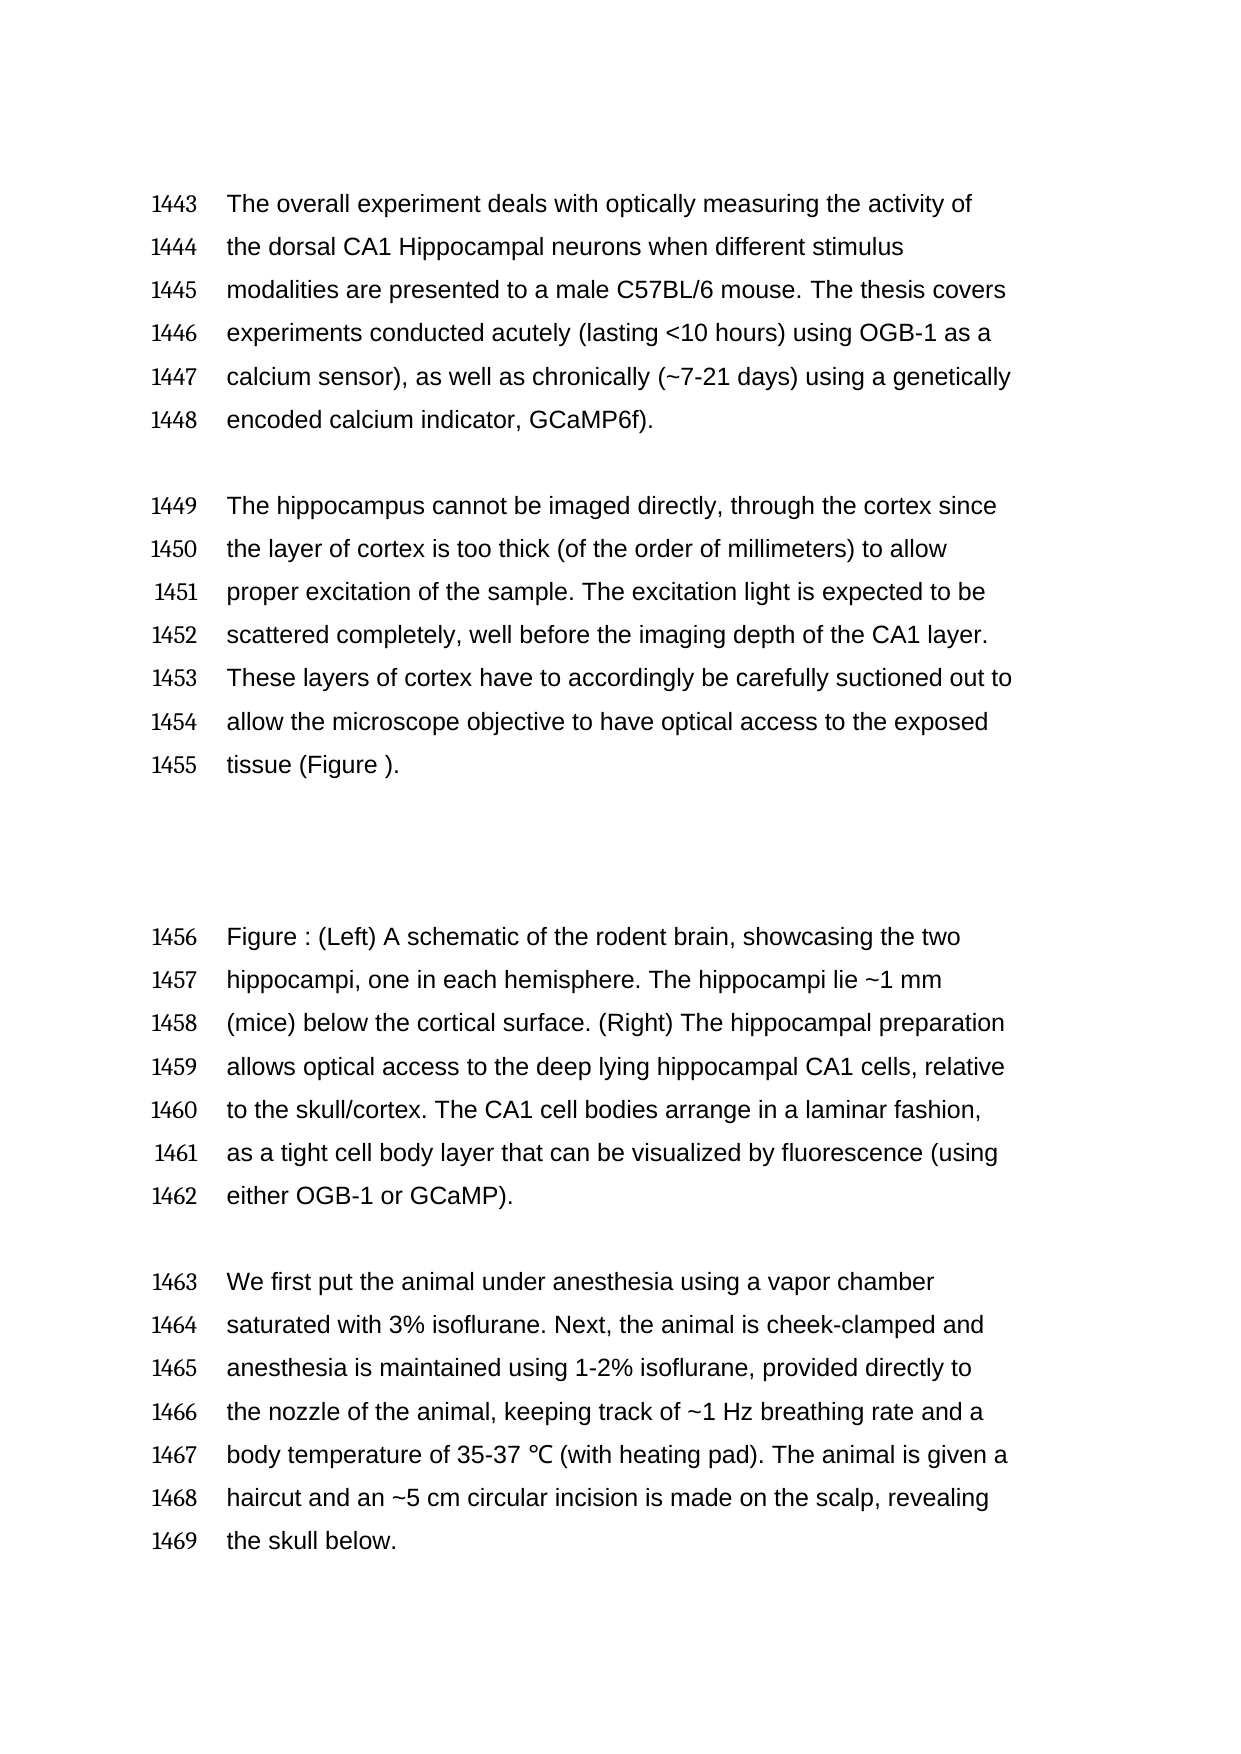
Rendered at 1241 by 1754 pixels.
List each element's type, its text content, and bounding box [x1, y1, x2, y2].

text Figure : (Left) A schematic of the rodent brain, showcasing the two hippocampi, one in each hemisphere. The hippocampi lie ~1 mm (mice) below the cortical surface. (Right) The hippocampal preparation allows optical access to the deep lying hippocampal CA1 cells, relative to the skull/cortex. The CA1 cell bodies arrange in a laminar fashion, as a tight cell body layer that can be visualized by fluorescence (using either OGB-1 or GCaMP). [226, 922, 1014, 1209]
text We first put the animal under anesthesia using a vapor chamber saturated with 3% isoflurane. Next, the animal is cheek-clamped and anesthesia is maintained using 1-2% isoflurane, provided directly to the nozzle of the animal, keeping track of ~1 Hz breathing rate and a body temperature of 35-37 ℃ (with heating pad). The animal is given a haircut and an ~5 cm circular incision is made on the scalp, revealing the skull below. [226, 1267, 1014, 1554]
text The hippocampus cannot be imaged directly, through the cortex since the layer of cortex is too thick (of the order of millimeters) to allow proper excitation of the sample. The excitation light is expected to be scattered completely, well before the imaging depth of the CA1 layer. These layers of cortex have to accordingly be carefully suctioned out to allow the microscope objective to have optical access to the exposed tissue (Figure ). [226, 491, 1014, 778]
text The overall experiment deals with optically measuring the activity of the dorsal CA1 Hippocampal neurons when different stimulus modalities are presented to a male C57BL/6 mouse. The thesis covers experiments conducted acutely (lasting <10 hours) using OGB-1 as a calcium sensor), as well as chronically (~7-21 days) using a genetically encoded calcium indicator, GCaMP6f). [226, 189, 1014, 433]
